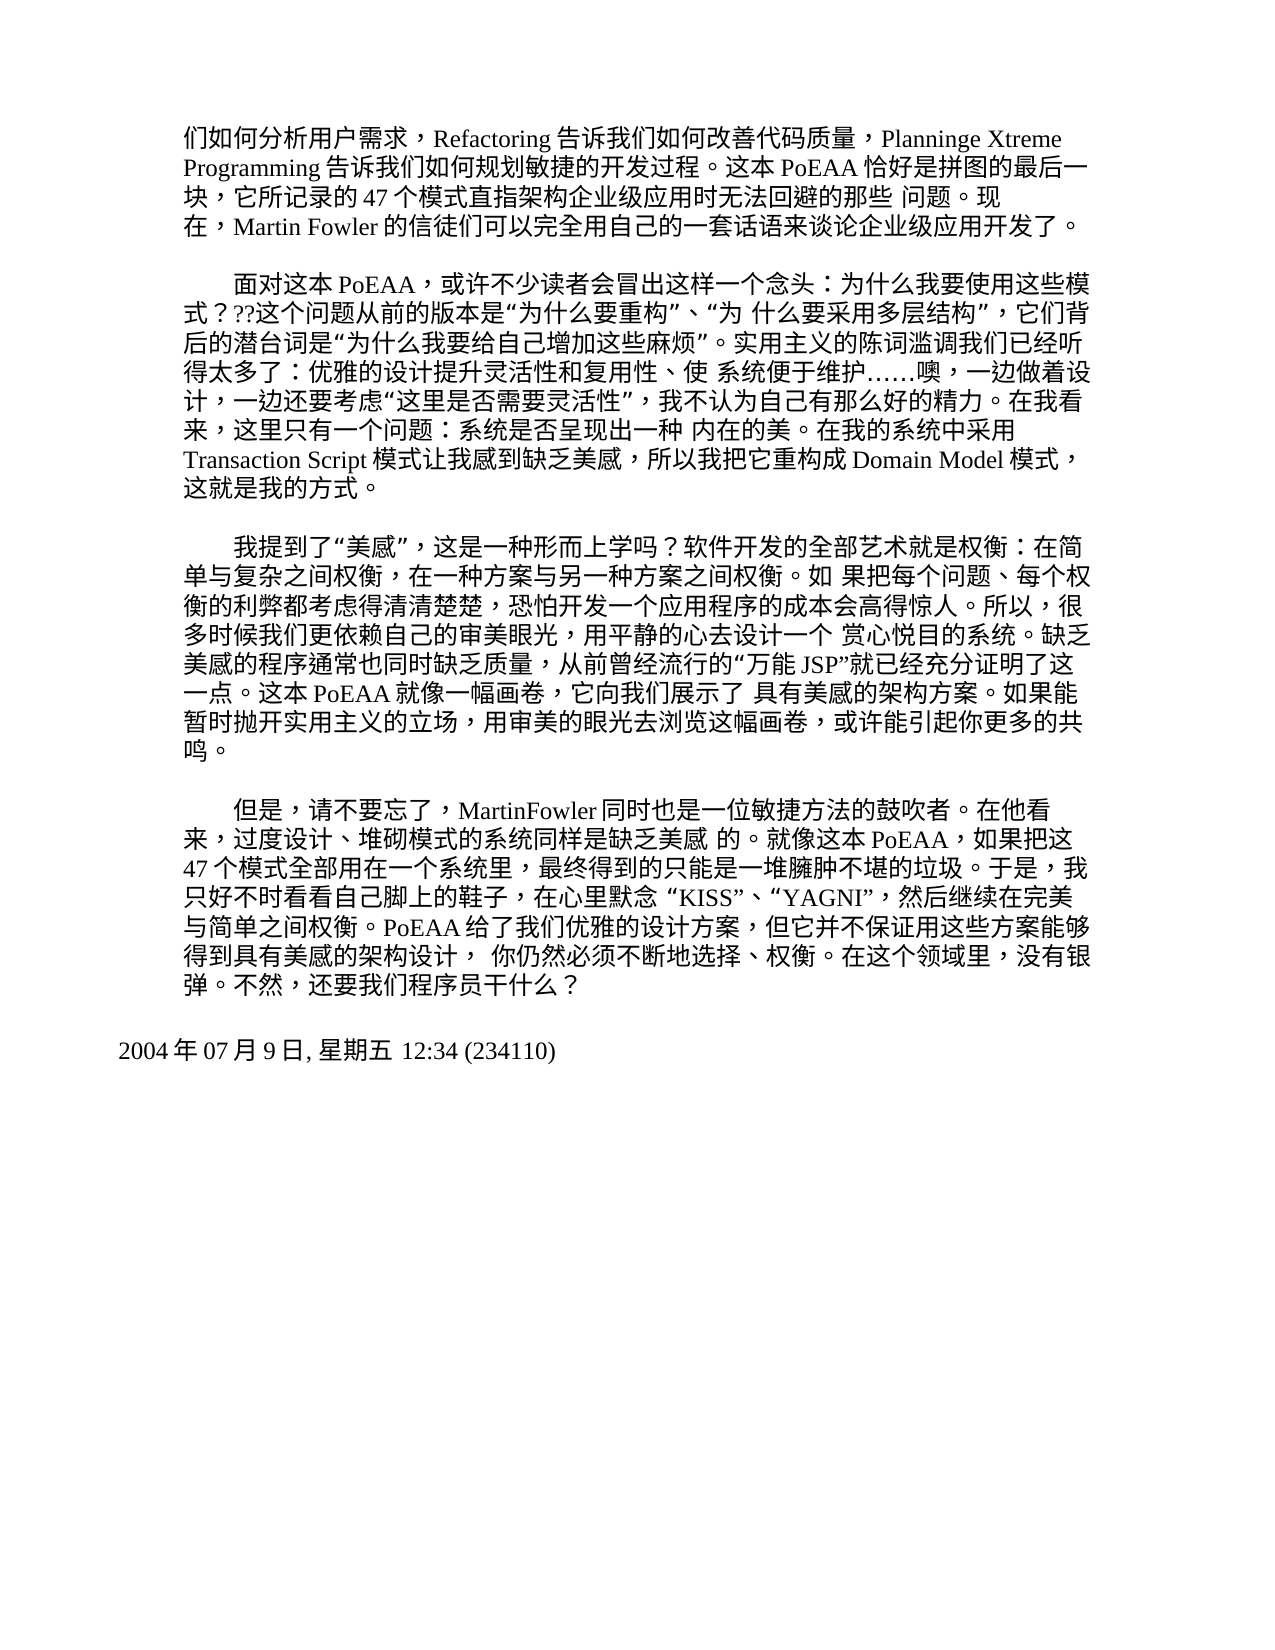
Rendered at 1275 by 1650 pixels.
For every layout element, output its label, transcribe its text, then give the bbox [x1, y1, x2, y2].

table_cell 们如何分析用户需求，Refactoring告诉我们如何改善代码质量，Planninge Xtreme Programming告诉我们如何规划敏捷的开发过程。这本PoEAA恰好是拼图的最后一块，它所记录的47个模式直指架构企业级应用时无法回避的那些 问题。现在，Martin Fowler的信徒们可以完全用自己的一套话语来谈论企业级应用开发了。 面对这本PoEAA，或许不少读者会冒出这样一个念头：为什么我要使用这些模式？??这个问题从前的版本是“为什么要重构”、“为 什么要采用多层结构”，它们背后的潜台词是“为什么我要给自己增加这些麻烦”。实用主义的陈词滥调我们已经听得太多了：优雅的设计提升灵活性和复用性、使 系统便于维护……噢，一边做着设计，一边还要考虑“这里是否需要灵活性”，我不认为自己有那么好的精力。在我看来，这里只有一个问题：系统是否呈现出一种 内在的美。在我的系统中采用Transaction Script模式让我感到缺乏美感，所以我把它重构成Domain Model模式，这就是我的方式。 我提到了“美感”，这是一种形而上学吗？软件开发的全部艺术就是权衡：在简单与复杂之间权衡，在一种方案与另一种方案之间权衡。如 果把每个问题、每个权衡的利弊都考虑得清清楚楚，恐怕开发一个应用程序的成本会高得惊人。所以，很多时候我们更依赖自己的审美眼光，用平静的心去设计一个 赏心悦目的系统。缺乏美感的程序通常也同时缺乏质量，从前曾经流行的“万能JSP”就已经充分证明了这一点。这本PoEAA就像一幅画卷，它向我们展示了 具有美感的架构方案。如果能暂时抛开实用主义的立场，用审美的眼光去浏览这幅画卷，或许能引起你更多的共鸣。 但是，请不要忘了，MartinFowler同时也是一位敏捷方法的鼓吹者。在他看来，过度设计、堆砌模式的系统同样是缺乏美感 的。就像这本PoEAA，如果把这47个模式全部用在一个系统里，最终得到的只能是一堆臃肿不堪的垃圾。于是，我只好不时看看自己脚上的鞋子，在心里默念 “KISS”、“YAGNI”，然后继续在完美与简单之间权衡。PoEAA给了我们优雅的设计方案，但它并不保证用这些方案能够得到具有美感的架构设计， 你仍然必须不断地选择、权衡。在这个领域里，没有银弹。不然，还要我们程序员干什么？ [177, 118, 1098, 1036]
text 2004年07月9日, 星期五 12:34 (234110) [118, 1036, 1157, 1065]
